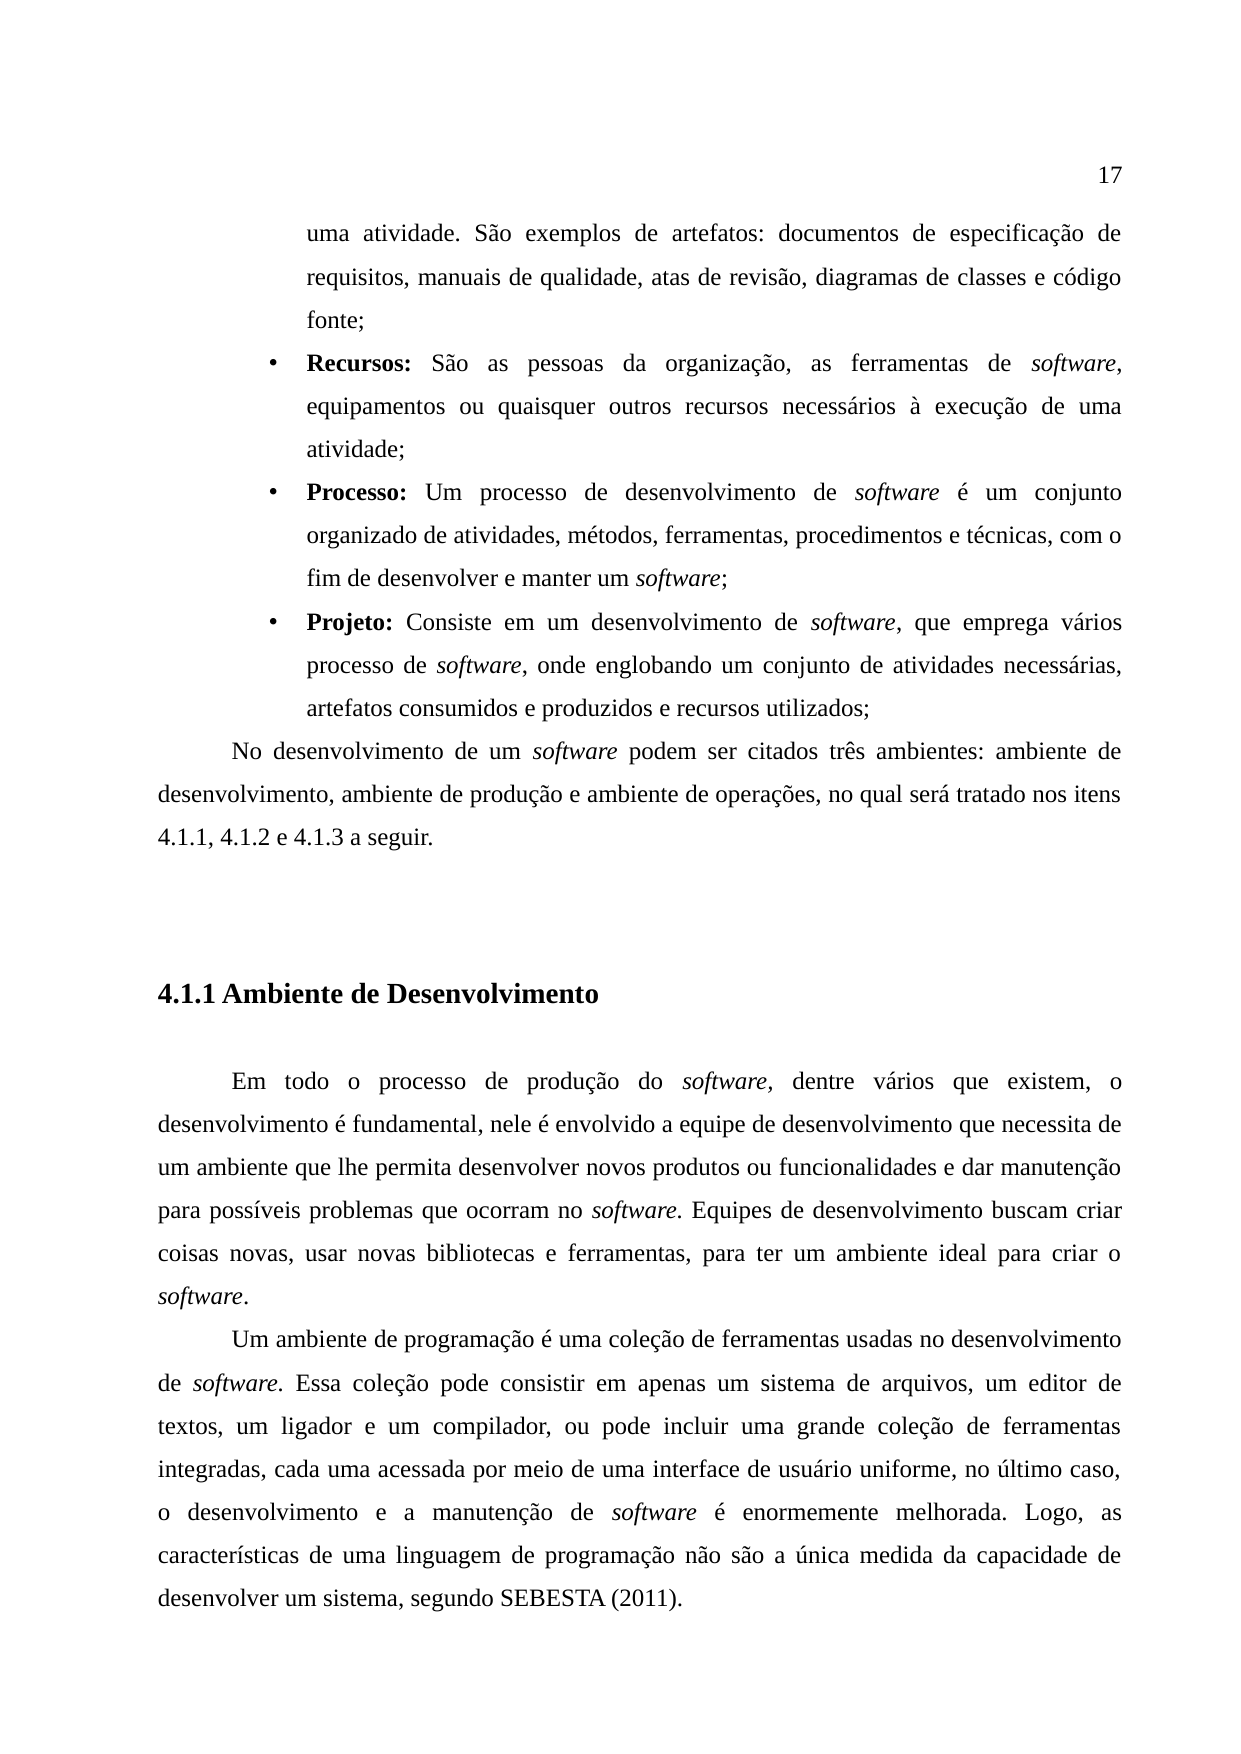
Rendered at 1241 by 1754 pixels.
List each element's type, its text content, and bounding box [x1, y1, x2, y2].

text Um ambiente de programação é uma coleção de ferramentas usadas no desenvolvimento de software. Essa coleção pode consistir em apenas um sistema de arquivos, um editor de textos, um ligador e um compilador, ou pode incluir uma grande coleção de ferramentas integradas, cada uma acessada por meio de uma interface de usuário uniforme, no último caso, o desenvolvimento e a manutenção de software é enormemente melhorada. Logo, as características de uma linguagem de programação não são a única medida da capacidade de desenvolver um sistema, segundo SEBESTA (2011). [158, 1324, 1122, 1612]
subtitle 4.1.1 Ambiente de Desenvolvimento [158, 977, 1122, 1010]
list Projeto: Consiste em um desenvolvimento de software, que emprega vários processo de software, onde englobando um conjunto de atividades necessárias, artefatos consumidos e produzidos e recursos utilizados; [269, 607, 1122, 722]
list uma atividade. São exemplos de artefatos: documentos de especificação de requisitos, manuais de qualidade, atas de revisão, diagramas de classes e código fonte; [269, 218, 1122, 333]
list Recursos: São as pessoas da organização, as ferramentas de software, equipamentos ou quaisquer outros recursos necessários à execução de uma atividade; [269, 348, 1122, 463]
text Em todo o processo de produção do software, dentre vários que existem, o desenvolvimento é fundamental, nele é envolvido a equipe de desenvolvimento que necessita de um ambiente que lhe permita desenvolver novos produtos ou funcionalidades e dar manutenção para possíveis problemas que ocorram no software. Equipes de desenvolvimento buscam criar coisas novas, usar novas bibliotecas e ferramentas, para ter um ambiente ideal para criar o software. [158, 1066, 1122, 1310]
list Processo: Um processo de desenvolvimento de software é um conjunto organizado de atividades, métodos, ferramentas, procedimentos e técnicas, com o fim de desenvolver e manter um software; [269, 477, 1122, 592]
text No desenvolvimento de um software podem ser citados três ambientes: ambiente de desenvolvimento, ambiente de produção e ambiente de operações, no qual será tratado nos itens 4.1.1, 4.1.2 e 4.1.3 a seguir. [158, 736, 1122, 851]
